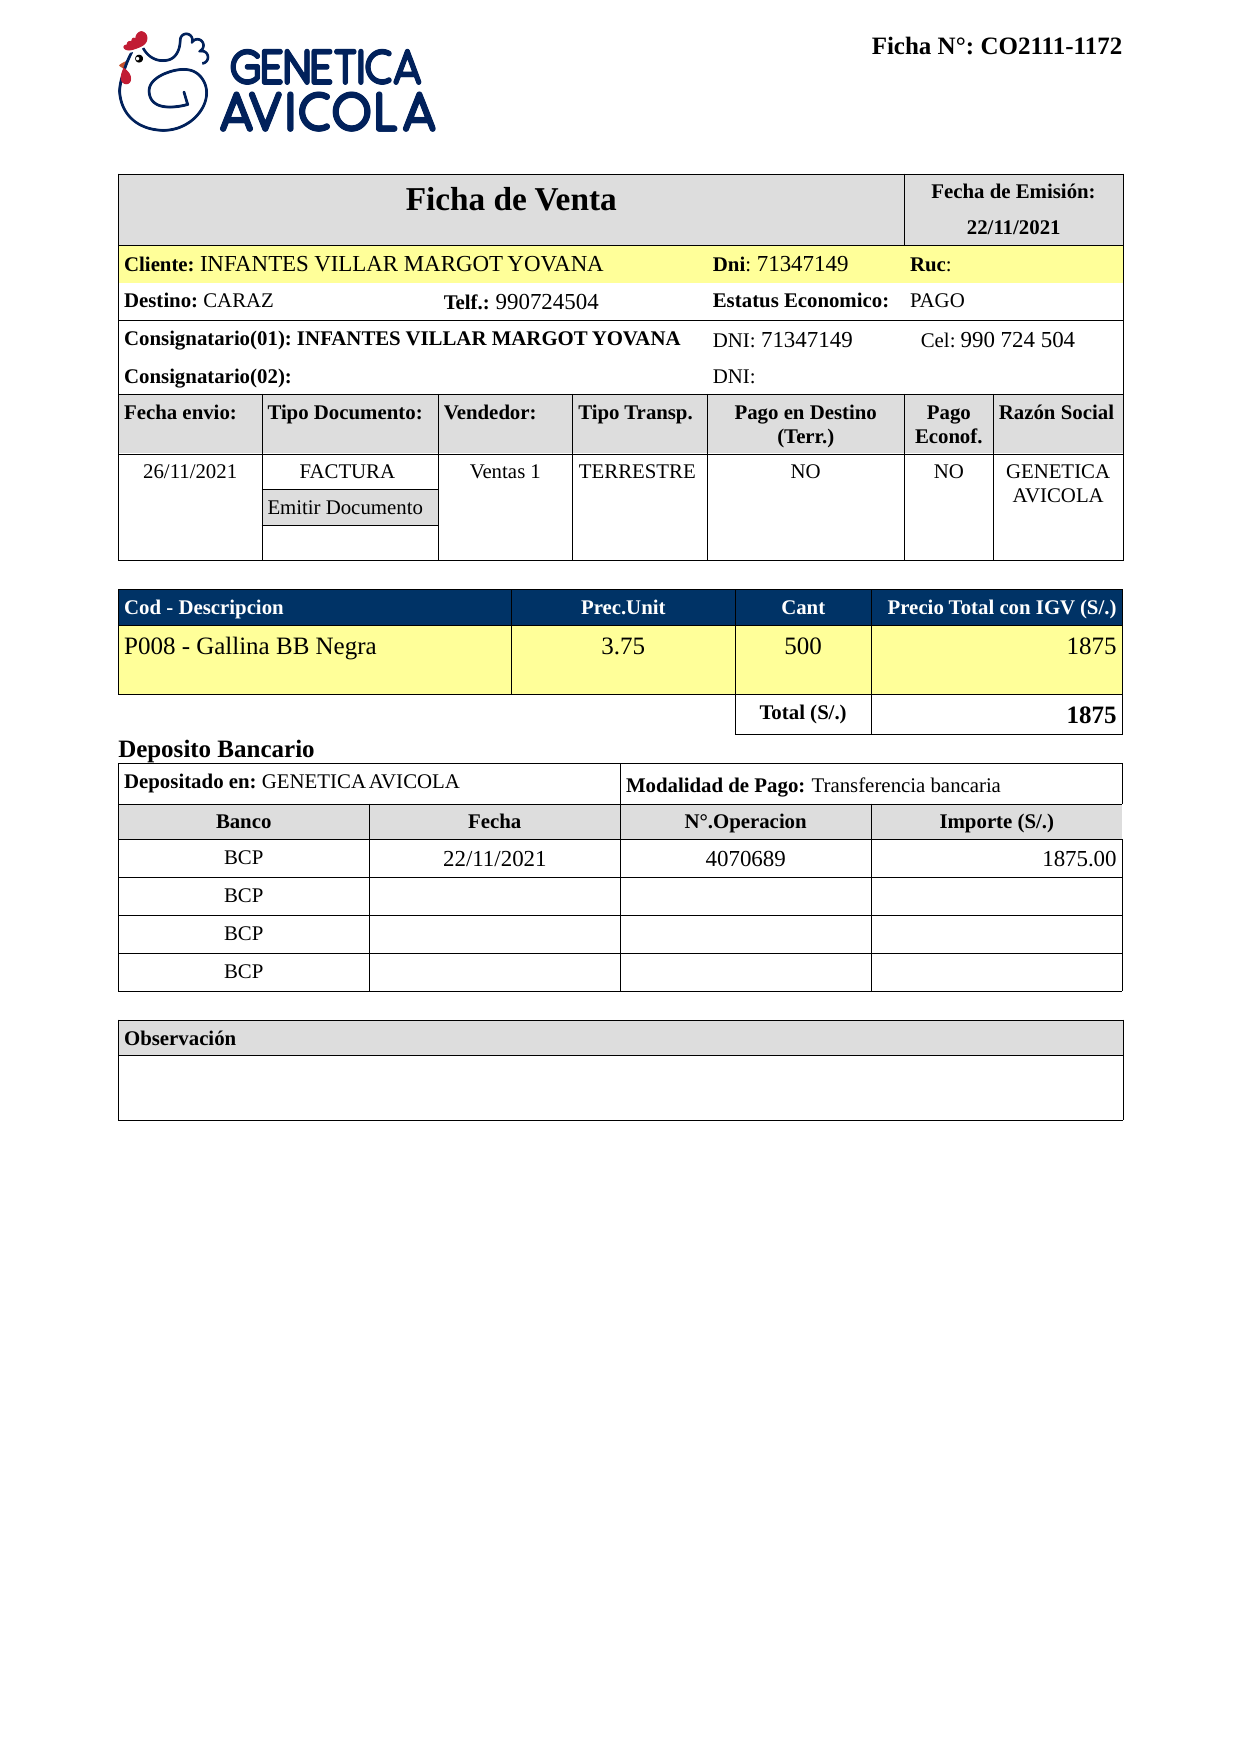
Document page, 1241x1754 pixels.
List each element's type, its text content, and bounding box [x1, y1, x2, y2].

table_cell 26/11/2021 [119, 455, 262, 560]
table_cell 3.75 [512, 626, 735, 694]
table_header Modalidad de Pago: Transferencia bancaria [621, 764, 1122, 803]
table_cell N°.Operacion [621, 805, 871, 839]
table_cell [621, 878, 871, 915]
table_cell GENETICA AVICOLA [994, 455, 1123, 560]
table_cell NO [708, 455, 904, 560]
table_cell DNI: 71347149 [707, 321, 915, 358]
table_cell Ventas 1 [439, 455, 572, 560]
table_cell [621, 954, 871, 991]
table_cell Destino: CARAZ [119, 283, 438, 320]
table_cell Total (S/.) [736, 695, 871, 734]
table_header Precio Total con IGV (S/.) [872, 590, 1122, 625]
table_cell [511, 695, 735, 734]
table_cell NO [905, 455, 993, 560]
picture [118, 31, 436, 132]
table_cell [263, 526, 438, 560]
table_cell Fecha [370, 805, 620, 839]
table_cell Consignatario(01): INFANTES VILLAR MARGOT YOVANA [119, 321, 707, 358]
table_cell P008 - Gallina BB Negra [119, 626, 511, 694]
table_cell Consignatario(02): [119, 358, 707, 394]
table_cell PAGO [904, 283, 1123, 320]
table_cell Importe (S/.) [872, 805, 1122, 839]
table_cell 500 [736, 626, 871, 694]
table_cell Dni: 71347149 [707, 246, 904, 283]
text Deposito Bancario [118, 734, 1122, 763]
table_cell BCP [119, 840, 369, 877]
table_header Cod - Descripcion [119, 590, 511, 625]
table_cell [370, 878, 620, 915]
table_cell 1875 [872, 695, 1122, 734]
table_cell Pago Econof. [905, 395, 993, 453]
table_cell 1875 [872, 626, 1122, 694]
table_cell Razón Social [994, 395, 1123, 453]
table_cell [872, 954, 1122, 991]
table_cell Estatus Economico: [707, 283, 904, 320]
table_cell [872, 916, 1122, 953]
table_header Observación [119, 1021, 1123, 1055]
table_header Cant [736, 590, 871, 625]
table_cell Emitir Documento [263, 490, 438, 525]
table_header Depositado en: GENETICA AVICOLA [119, 764, 620, 803]
table_cell Telf.: 990724504 [438, 283, 707, 320]
table_cell TERRESTRE [573, 455, 707, 560]
table_cell Tipo Documento: [263, 395, 438, 453]
table_header Fecha de Emisión: [905, 175, 1123, 209]
table_cell [872, 878, 1122, 915]
table_cell BCP [119, 916, 369, 953]
table_cell Vendedor: [439, 395, 572, 453]
table_cell 4070689 [621, 840, 871, 877]
table_cell DNI: [707, 358, 1123, 394]
table_cell Ruc: [904, 246, 1123, 283]
table_header Prec.Unit [512, 590, 735, 625]
table_cell [370, 916, 620, 953]
table_cell [119, 1056, 1123, 1119]
table_cell Cliente: INFANTES VILLAR MARGOT YOVANA [119, 246, 707, 283]
table_cell Banco [119, 805, 369, 839]
table_cell 22/11/2021 [370, 840, 620, 877]
table_cell Cel: 990 724 504 [915, 321, 1123, 358]
table_cell [370, 954, 620, 991]
table_cell Fecha envio: [119, 395, 262, 453]
table_cell 1875.00 [872, 840, 1122, 877]
table_cell [118, 695, 511, 734]
table_cell BCP [119, 878, 369, 915]
table_cell [621, 916, 871, 953]
table_cell FACTURA [263, 455, 438, 489]
table_cell Tipo Transp. [573, 395, 707, 453]
table_header Ficha de Venta [119, 175, 904, 245]
table_cell Pago en Destino (Terr.) [708, 395, 904, 453]
table_cell 22/11/2021 [905, 209, 1123, 245]
table_cell BCP [119, 954, 369, 991]
